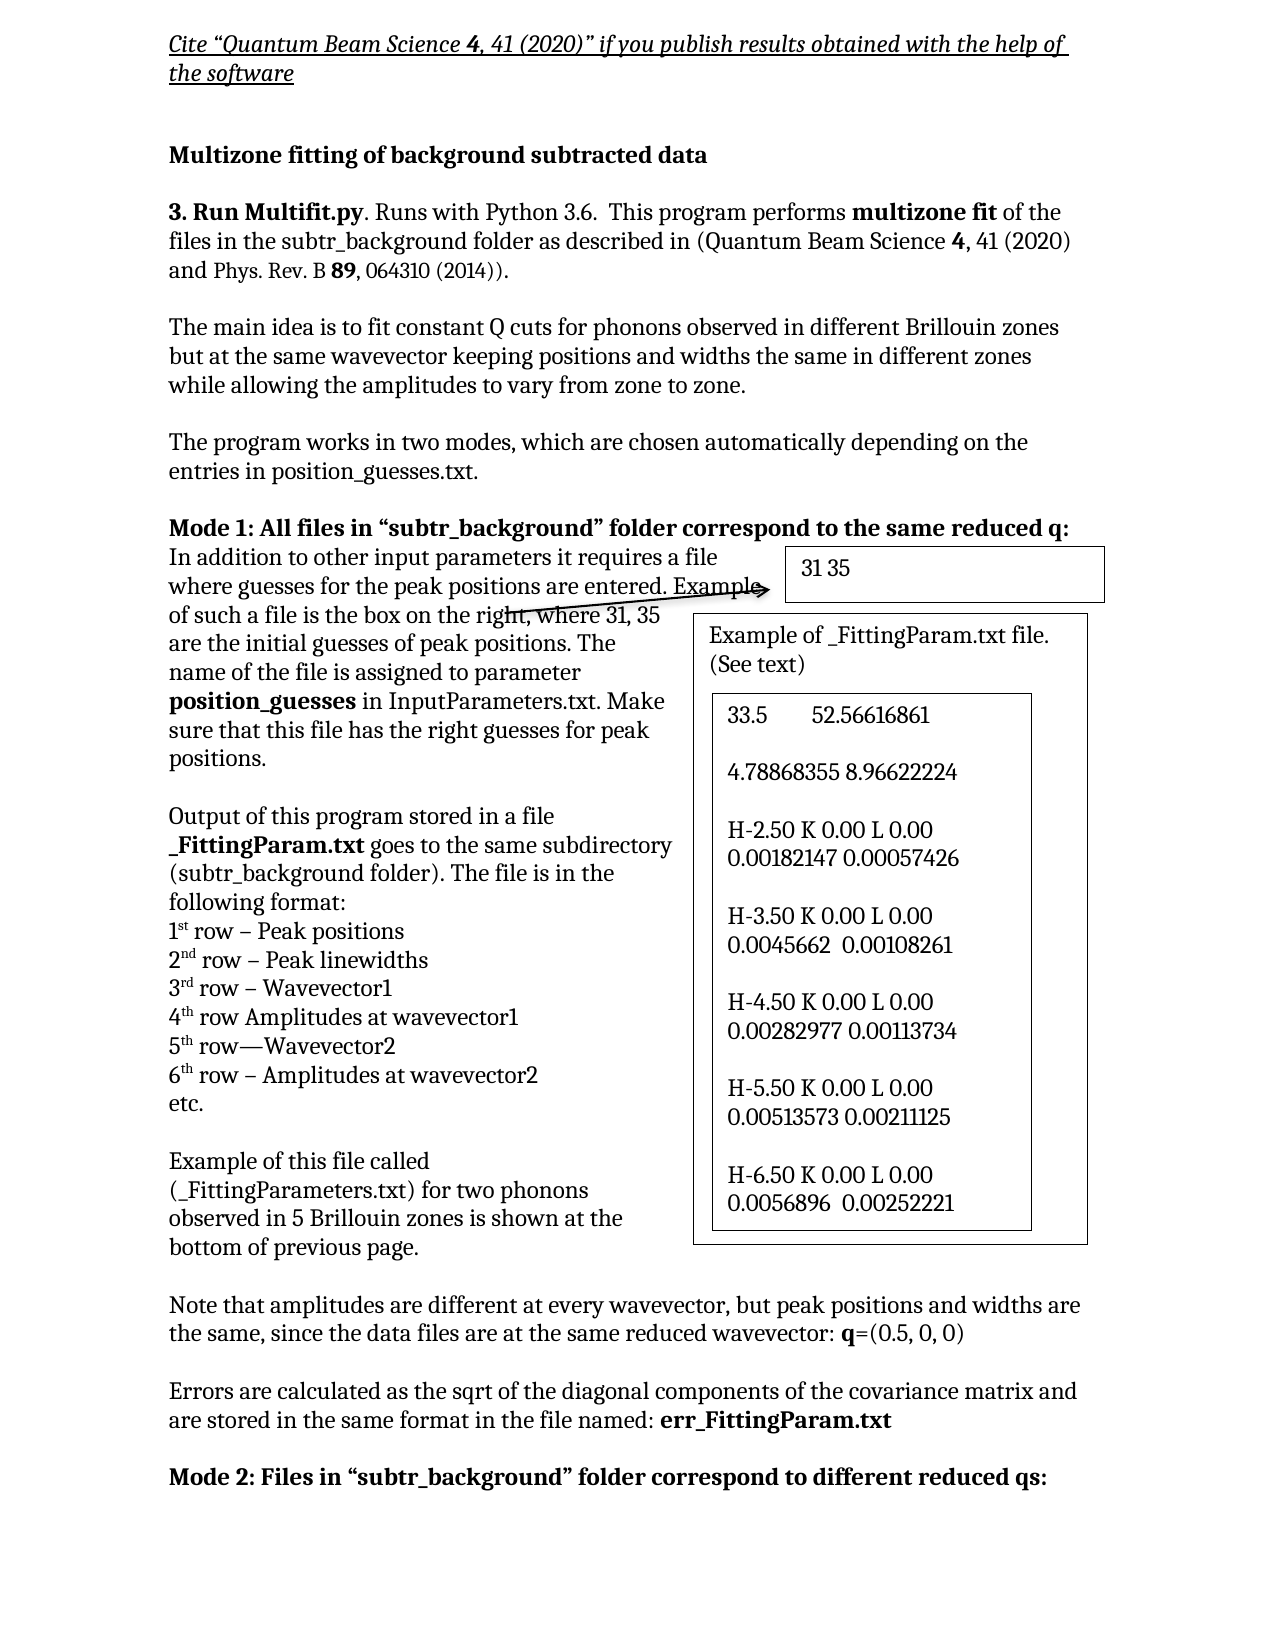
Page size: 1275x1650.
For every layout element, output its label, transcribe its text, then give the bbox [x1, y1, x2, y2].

text 0.0056896 0.00252221 [727, 1189, 1016, 1218]
text [1032, 974, 1087, 1003]
text [1032, 946, 1087, 974]
text [713, 974, 1031, 1003]
text [694, 917, 712, 946]
text 6th row – Amplitudes at wavevector2 [169, 1061, 693, 1089]
text [1032, 917, 1087, 946]
text The program works in two modes, which are chosen automatically depending on the entries in position_guesses.txt. [169, 428, 1087, 486]
text Multizone fitting of background subtracted data [169, 141, 1087, 169]
text [713, 802, 1031, 917]
text H-5.50 K 0.00 L 0.00 [727, 1074, 1016, 1103]
text 0.00182147 0.00057426 [727, 844, 1016, 873]
text [1032, 1089, 1087, 1118]
text The main idea is to fit constant Q cuts for phonons observed in different Brillouin zones but at the same wavevector keeping positions and widths the same in different zones while allowing the amplitudes to vary from zone to zone. [169, 313, 1087, 399]
text [713, 946, 1031, 974]
text [1032, 1003, 1087, 1032]
text H-4.50 K 0.00 L 0.00 [727, 988, 1016, 1017]
text [1032, 802, 1087, 917]
text H-3.50 K 0.00 L 0.00 [727, 902, 1016, 931]
text [694, 1032, 712, 1061]
text [1032, 1061, 1087, 1089]
text 5th row—Wavevector2 [169, 1032, 693, 1061]
text [713, 1089, 727, 1118]
text Example of this file called (_FittingParameters.txt) for two phonons observed in 5 Brillouin zones is shown at the bottom of previous page. [169, 1147, 1087, 1262]
text 31 35 [801, 554, 1090, 582]
text Errors are calculated as the sqrt of the diagonal components of the covariance matrix and are stored in the same format in the file named: err_FittingParam.txt [169, 1377, 1087, 1434]
text 33.5 52.56616861 [727, 701, 1016, 729]
text [1016, 1089, 1031, 1118]
text [1032, 1032, 1087, 1061]
text H-6.50 K 0.00 L 0.00 [727, 1161, 1016, 1189]
text [694, 974, 712, 1003]
text 0.0045662 0.00108261 [727, 931, 1016, 959]
text 4th row Amplitudes at wavevector1 [169, 1003, 693, 1032]
text Note that amplitudes are different at every wavevector, but peak positions and widths are the same, since the data files are at the same reduced wavevector: q=(0.5, 0, 0) [169, 1291, 1087, 1348]
text [694, 1089, 712, 1118]
text [713, 1061, 1031, 1089]
text [713, 1032, 1031, 1061]
text 0.00282977 0.00113734 [727, 1017, 1016, 1046]
text Output of this program stored in a file _FittingParam.txt goes to the same subdirectory (subtr_background folder). The file is in the following format: [169, 802, 693, 917]
text In addition to other input parameters it requires a file where guesses for the peak positions are entered. Example of such a file is the box on the right, where 31, 35 are the initial guesses of peak positions. The name of the file is assigned to parameter position_guesses in InputParameters.txt. Make sure that this file has the right guesses for peak positions. [169, 543, 1087, 773]
text etc. [169, 1089, 693, 1118]
text 2nd row – Peak linewidths [169, 946, 693, 974]
text Mode 2: Files in “subtr_background” folder correspond to different reduced qs: [169, 1463, 1087, 1492]
text [694, 946, 712, 974]
text 1st row – Peak positions [169, 917, 693, 946]
text 3. Run Multifit.py. Runs with Python 3.6. This program performs multizone fit of the files in the subtr_background folder as described in (Quantum Beam Science 4, 41 (2020) and Phys. Rev. B 89, 064310 (2014)). [169, 198, 1087, 284]
text Example of _FittingParam.txt file. (See text) [709, 621, 1073, 678]
text Mode 1: All files in “subtr_background” folder correspond to the same reduced q: [169, 514, 1087, 543]
text 0.00513573 0.00211125 [727, 1103, 1016, 1132]
text H-2.50 K 0.00 L 0.00 [727, 816, 1016, 844]
text 3rd row – Wavevector1 [169, 974, 693, 1003]
text 4.78868355 8.96622224 [727, 758, 1016, 787]
